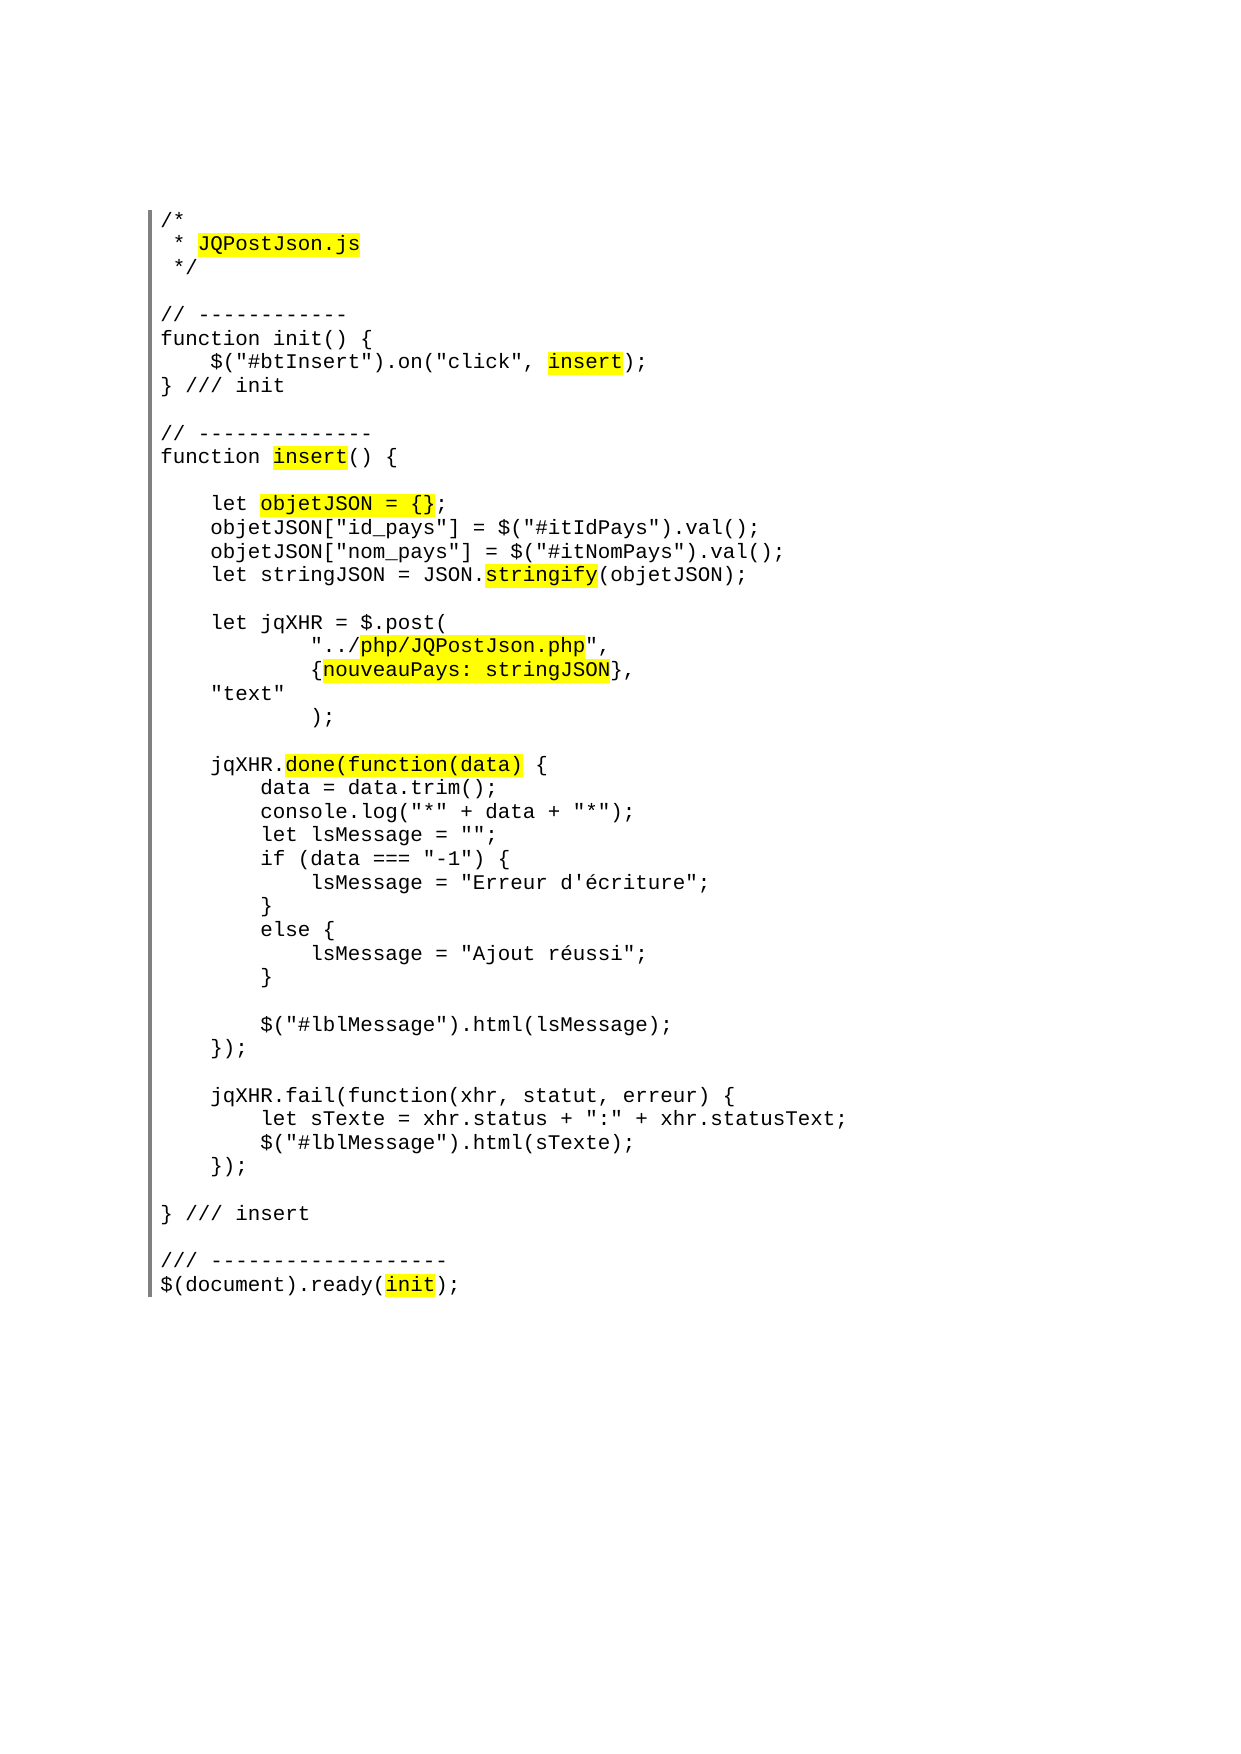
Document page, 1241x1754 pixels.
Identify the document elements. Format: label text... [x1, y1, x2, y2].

text data = data.trim(); [152, 777, 1092, 801]
text function insert() { [152, 446, 1092, 470]
text $("#btInsert").on("click", insert); [152, 352, 1092, 375]
text ); [152, 706, 1092, 730]
text $("#lblMessage").html(sTexte); [152, 1132, 1092, 1156]
text lsMessage = "Erreur d'écriture"; [152, 872, 1092, 895]
text lsMessage = "Ajout réussi"; [152, 943, 1092, 966]
text jqXHR.fail(function(xhr, statut, erreur) { [152, 1084, 1092, 1108]
text if (data === "-1") { [152, 848, 1092, 872]
text } [152, 966, 1092, 990]
text } /// init [152, 375, 1092, 399]
text */ [152, 257, 1092, 281]
text function init() { [152, 328, 1092, 352]
text {nouveauPays: stringJSON}, [152, 659, 1092, 683]
text * JQPostJson.js [152, 233, 1092, 257]
text objetJSON["nom_pays"] = $("#itNomPays").val(); [152, 541, 1092, 564]
text objetJSON["id_pays"] = $("#itIdPays").val(); [152, 517, 1092, 541]
text jqXHR.done(function(data) { [152, 753, 1092, 777]
text }); [152, 1037, 1092, 1061]
text /// ------------------- [152, 1250, 1092, 1274]
text let lsMessage = ""; [152, 824, 1092, 848]
text $("#lblMessage").html(lsMessage); [152, 1014, 1092, 1037]
text } /// insert [152, 1203, 1092, 1226]
text "../php/JQPostJson.php", [152, 635, 1092, 659]
text let jqXHR = $.post( [152, 612, 1092, 635]
text console.log("*" + data + "*"); [152, 801, 1092, 824]
text // ------------ [152, 304, 1092, 328]
text }); [152, 1156, 1092, 1179]
text $(document).ready(init); [152, 1274, 1092, 1297]
text // -------------- [152, 422, 1092, 446]
text /* [152, 210, 1092, 233]
text else { [152, 919, 1092, 943]
text let stringJSON = JSON.stringify(objetJSON); [152, 564, 1092, 588]
text let objetJSON = {}; [152, 493, 1092, 517]
text } [152, 895, 1092, 919]
text let sTexte = xhr.status + ":" + xhr.statusText; [152, 1108, 1092, 1132]
text "text" [152, 683, 1092, 706]
